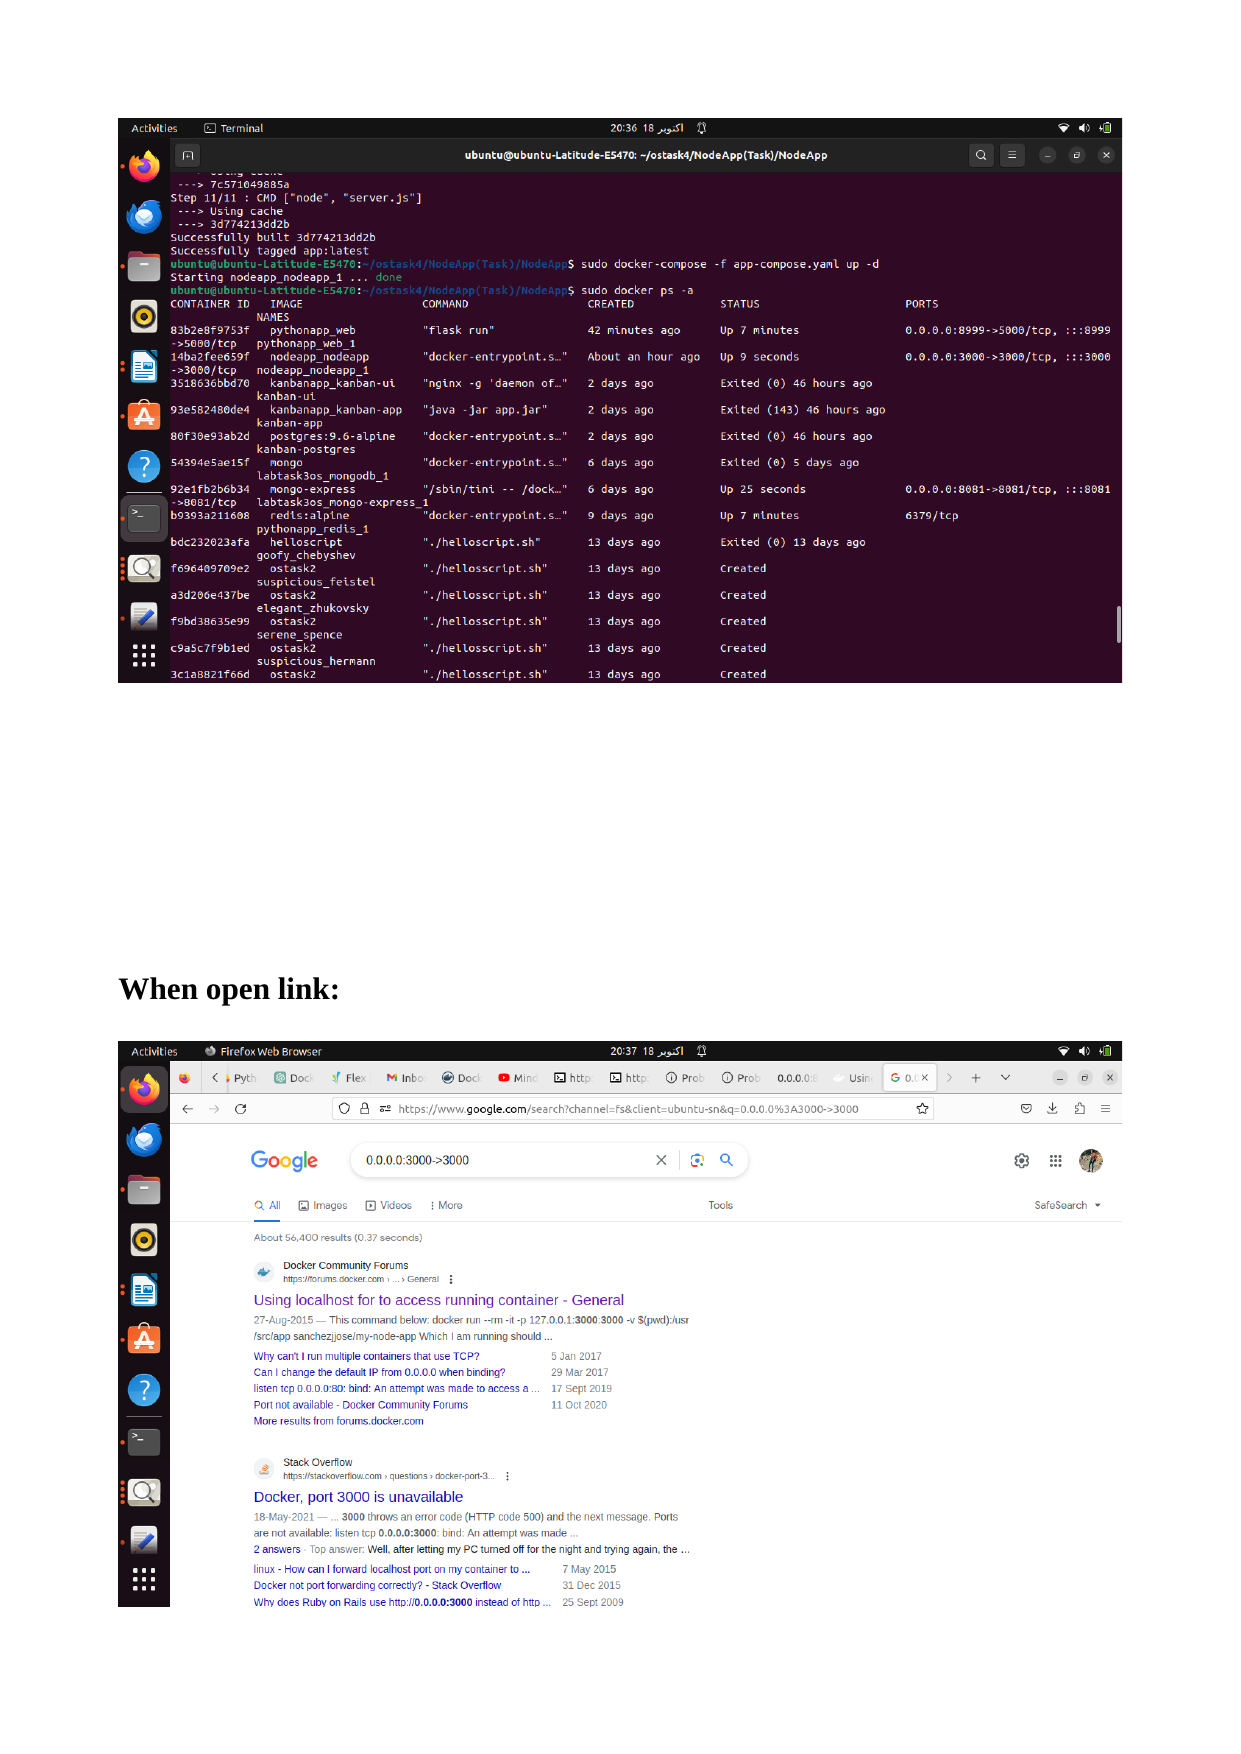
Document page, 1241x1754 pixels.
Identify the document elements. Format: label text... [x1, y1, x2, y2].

picture [118, 1041, 1123, 1607]
picture [118, 118, 1123, 683]
text When open link: [118, 970, 1122, 1006]
